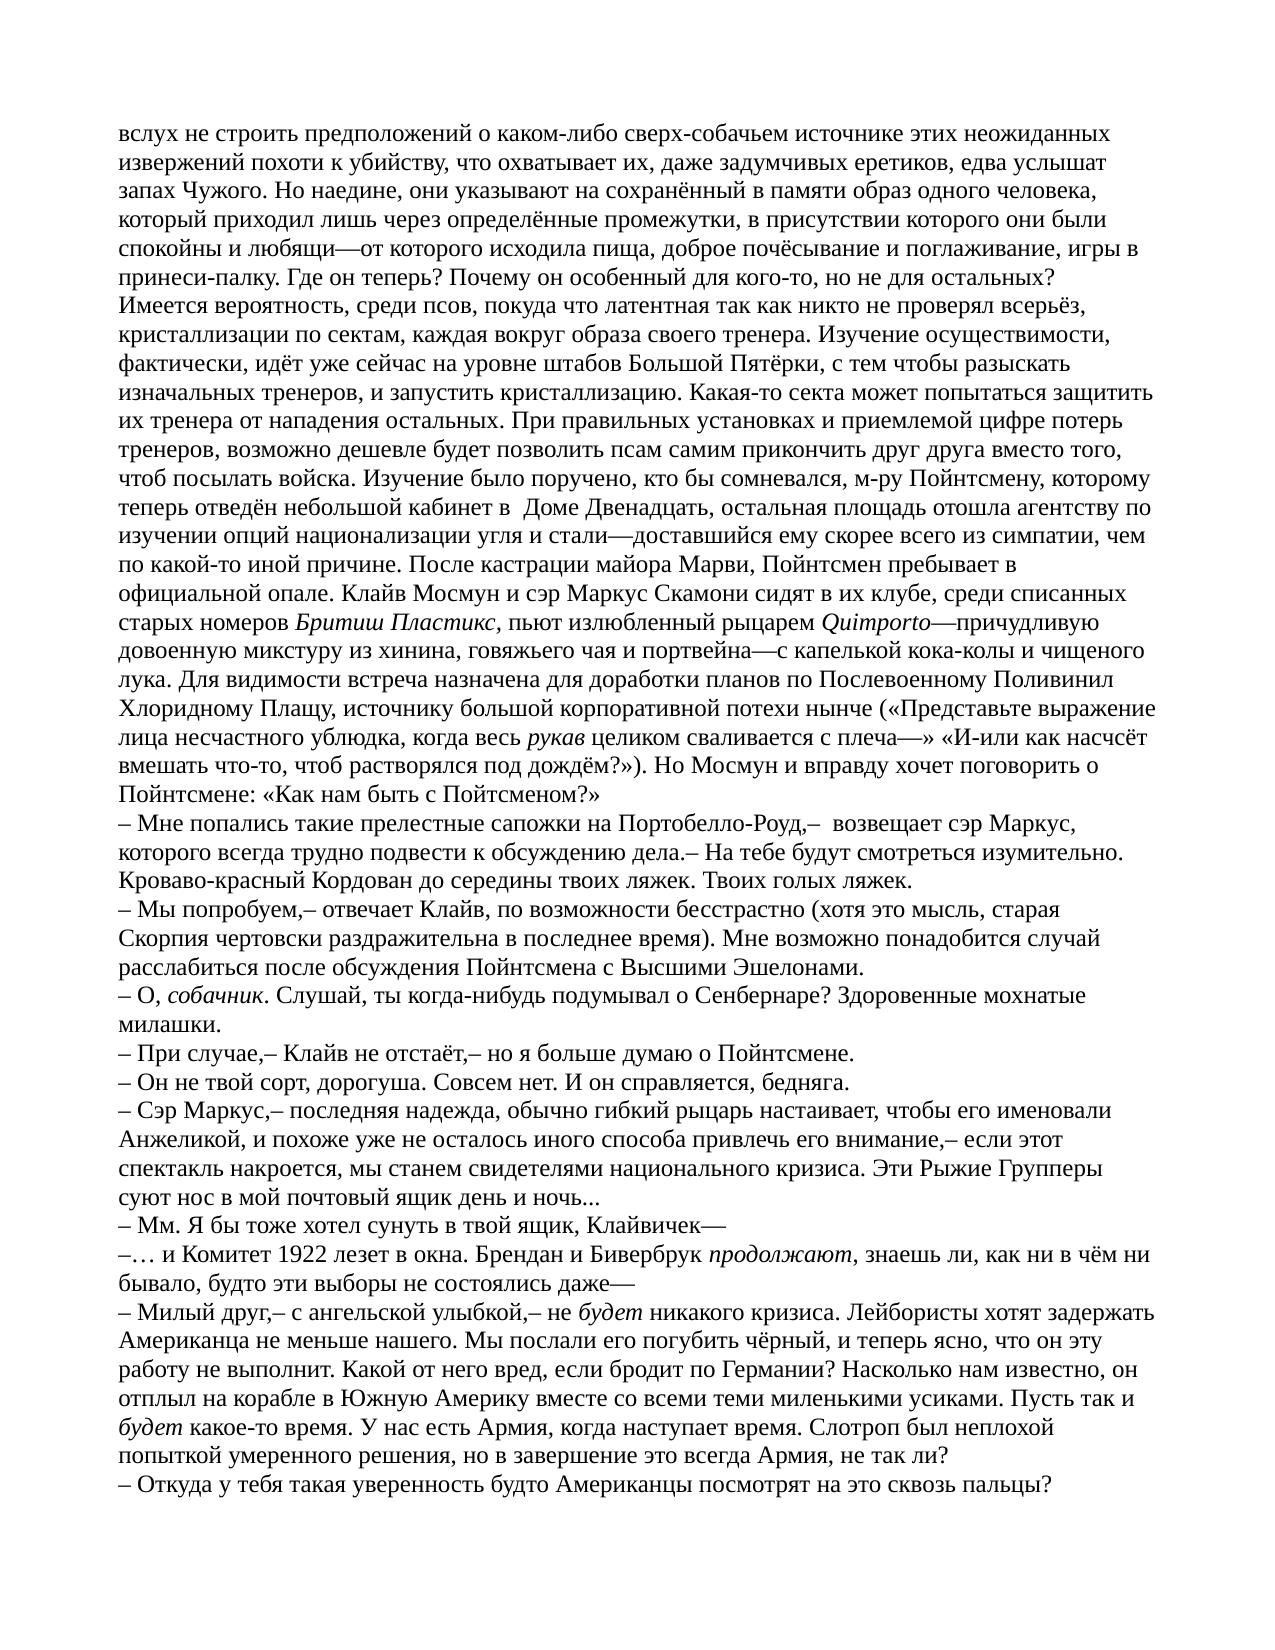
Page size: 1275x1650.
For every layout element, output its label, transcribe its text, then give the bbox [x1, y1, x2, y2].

text – Откуда у тебя такая уверенность будто Американцы посмотрят на это сквозь пальцы? [118, 1469, 1157, 1498]
text – При случае,– Клайв не отстаёт,– но я больше думаю о Пойнтсмене. [118, 1038, 1157, 1067]
text – Он не твой сорт, дорогуша. Совсем нет. И он справляется, бедняга. [118, 1067, 1157, 1096]
text –… и Комитет 1922 лезет в окна. Брендан и Бивербрук продолжают, знаешь ли, как ни в чём ни бывало, будто эти выборы не состоялись даже— [118, 1239, 1157, 1297]
text – Мм. Я бы тоже хотел сунуть в твой ящик, Клайвичек— [118, 1211, 1157, 1239]
text – Мы попробуем,– отвечает Клайв, по возможности бесстрастно (хотя это мысль, старая Скорпия чертовски раздражительна в последнее время). Мне возможно понадобится случай расслабиться после обсуждения Пойнтсмена с Высшими Эшелонами. [118, 894, 1157, 981]
text – Милый друг,– с ангельской улыбкой,– не будет никакого кризиса. Лейбористы хотят задержать Американца не меньше нашего. Мы послали его погубить чёрный, и теперь ясно, что он эту работу не выполнит. Какой от него вред, если бродит по Германии? Насколько нам известно, он отплыл на корабле в Южную Америку вместе со всеми теми миленькими усиками. Пусть так и будет какое-то время. У нас есть Армия, когда наступает время. Слотроп был неплохой попыткой умеренного решения, но в завершение это всегда Армия, не так ли? [118, 1297, 1157, 1469]
text вслух не строить предположений о каком-либо сверх-собачьем источнике этих неожиданных извержений похоти к убийству, что охватывает их, даже задумчивых еретиков, едва услышат запах Чужого. Но наедине, они указывают на сохранённый в памяти образ одного человека, который приходил лишь через определённые промежутки, в присутствии которого они были спокойны и любящи—от которого исходила пища, доброе почёсывание и поглаживание, игры в принеси-палку. Где он теперь? Почему он особенный для кого-то, но не для остальных? [118, 118, 1157, 291]
text – Мне попались такие прелестные сапожки на Портобелло-Роуд,– возвещает сэр Маркус, которого всегда трудно подвести к обсуждению дела.– На тебе будут смотреться изумительно. Кроваво-красный Кордован до середины твоих ляжек. Твоих голых ляжек. [118, 808, 1157, 894]
text – О, собачник. Слушай, ты когда-нибудь подумывал о Сенбернаре? Здоровенные мохнатые милашки. [118, 981, 1157, 1038]
text Имеется вероятность, среди псов, покуда что латентная так как никто не проверял всерьёз, кристаллизации по сектам, каждая вокруг образа своего тренера. Изучение осуществимости, фактически, идёт уже сейчас на уровне штабов Большой Пятёрки, с тем чтобы разыскать изначальных тренеров, и запустить кристаллизацию. Какая-то секта может попытаться защитить их тренера от нападения остальных. При правильных установках и приемлемой цифре потерь тренеров, возможно дешевле будет позволить псам самим прикончить друг друга вместо того, чтоб посылать войска. Изучение было поручено, кто бы сомневался, м-ру Пойнтсмену, которому теперь отведён небольшой кабинет в Доме Двенадцать, остальная площадь отошла агентству по изучении опций национализации угля и стали—доставшийся ему скорее всего из симпатии, чем по какой-то иной причине. После кастрации майора Марви, Пойнтсмен пребывает в официальной опале. Клайв Мосмун и сэр Маркус Скамони сидят в их клубе, среди списанных старых номеров Бритиш Пластикс, пьют излюбленный рыцарем Quimporto—причудливую довоенную микстуру из хинина, говяжьего чая и портвейна—с капелькой кока-колы и чищеного лука. Для видимости встреча назначена для доработки планов по Послевоенному Поливинил Хлоридному Плащу, источнику большой корпоративной потехи нынче («Представьте выражение лица несчастного ублюдка, когда весь рукав целиком сваливается с плеча—» «И-или как насчсёт вмешать что-то, чтоб растворялся под дождём?»). Но Мосмун и вправду хочет поговорить о Пойнтсмене: «Как нам быть с Пойтсменом?» [118, 291, 1157, 808]
text – Сэр Маркус,– последняя надежда, обычно гибкий рыцарь настаивает, чтобы его именовали Анжеликой, и похоже уже не осталось иного способа привлечь его внимание,– если этот спектакль накроется, мы станем свидетелями национального кризиса. Эти Рыжие Групперы суют нос в мой почтовый ящик день и ночь... [118, 1096, 1157, 1211]
